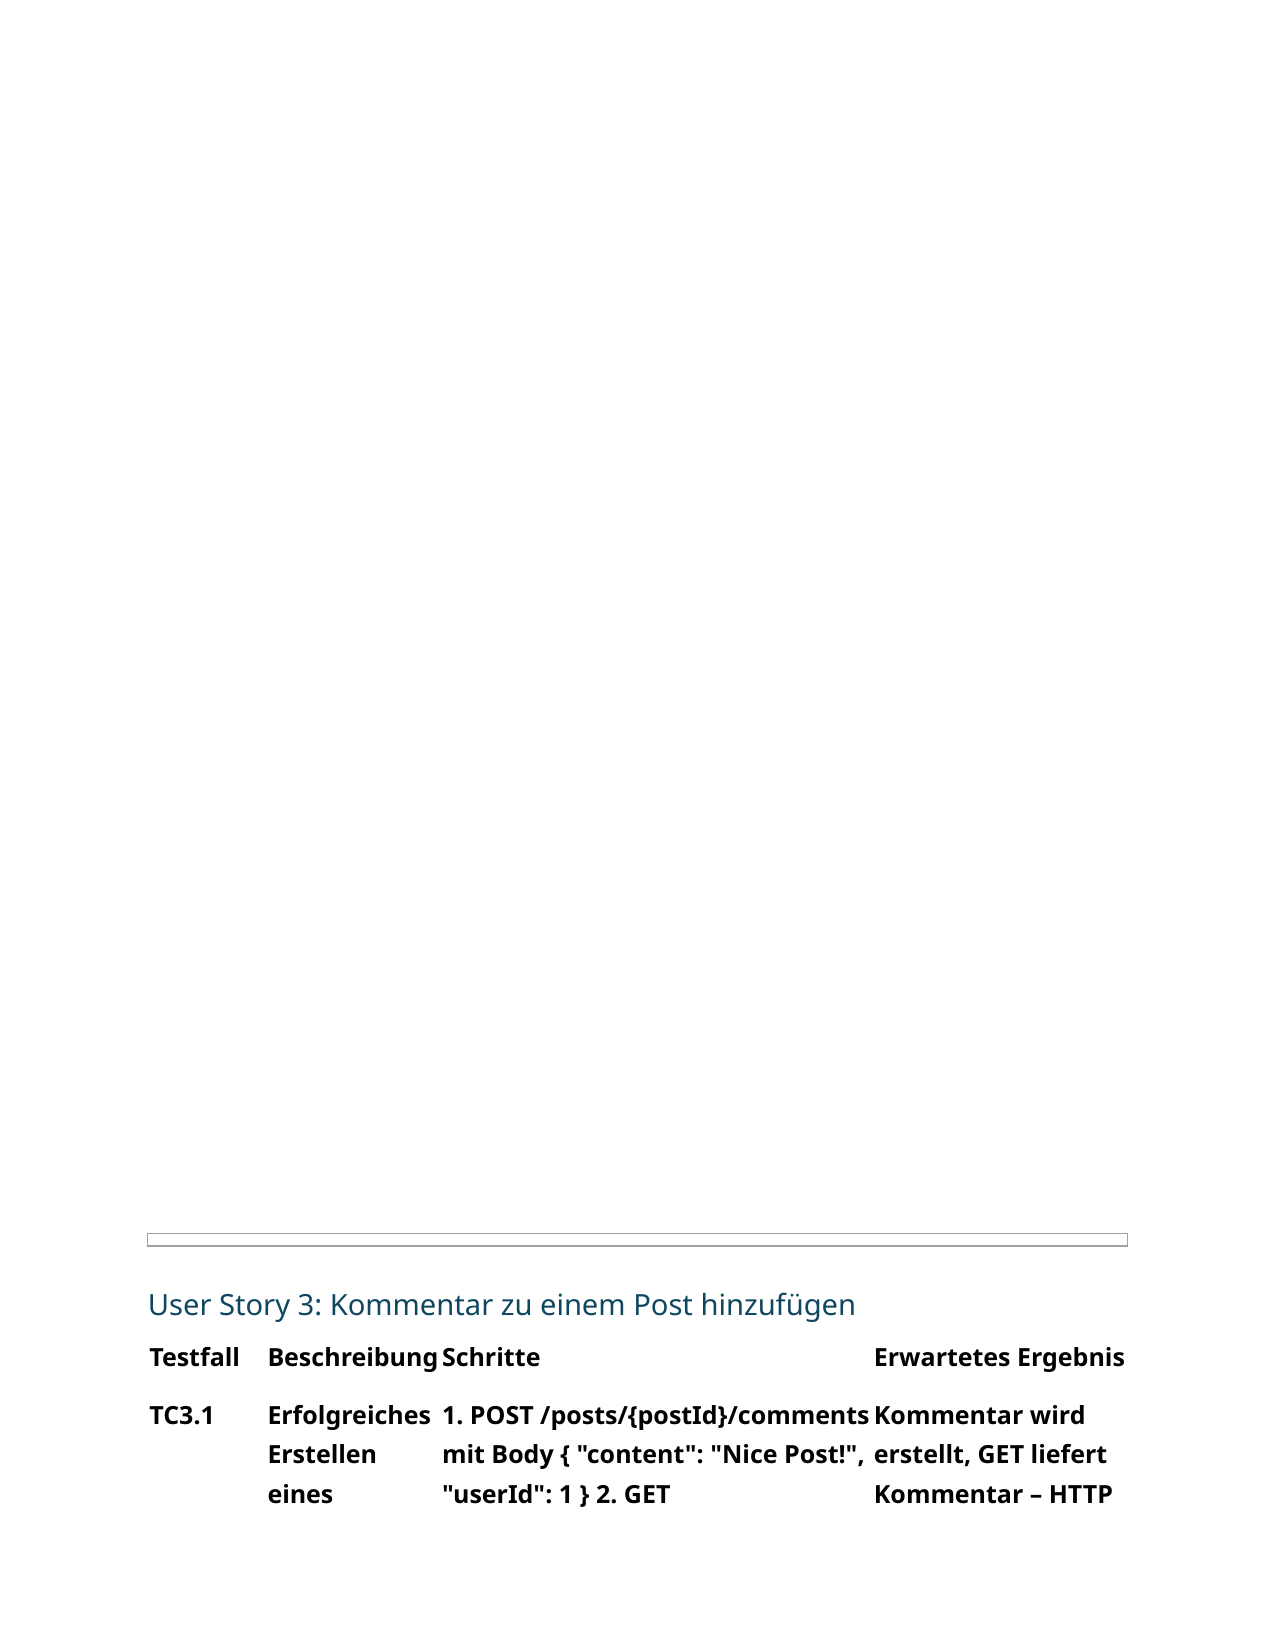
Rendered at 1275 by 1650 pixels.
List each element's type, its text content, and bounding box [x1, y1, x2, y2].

table_header Schritte [440, 1338, 872, 1396]
table_cell Kommentar wird erstellt, GET liefert Kommentar – HTTP [872, 1396, 1127, 1512]
table_cell Erfolgreiches Erstellen eines [266, 1396, 440, 1512]
table_cell 1. POST /posts/{postId}/comments mit Body { "content": "Nice Post!", "userId": 1 } 2. GET [440, 1396, 872, 1512]
table_header Erwartetes Ergebnis [872, 1338, 1127, 1396]
table_header Beschreibung [266, 1338, 440, 1396]
table_cell TC3.1 [148, 1396, 266, 1512]
subtitle User Story 3: Kommentar zu einem Post hinzufügen [148, 1284, 1127, 1324]
table_header Testfall [148, 1338, 266, 1396]
